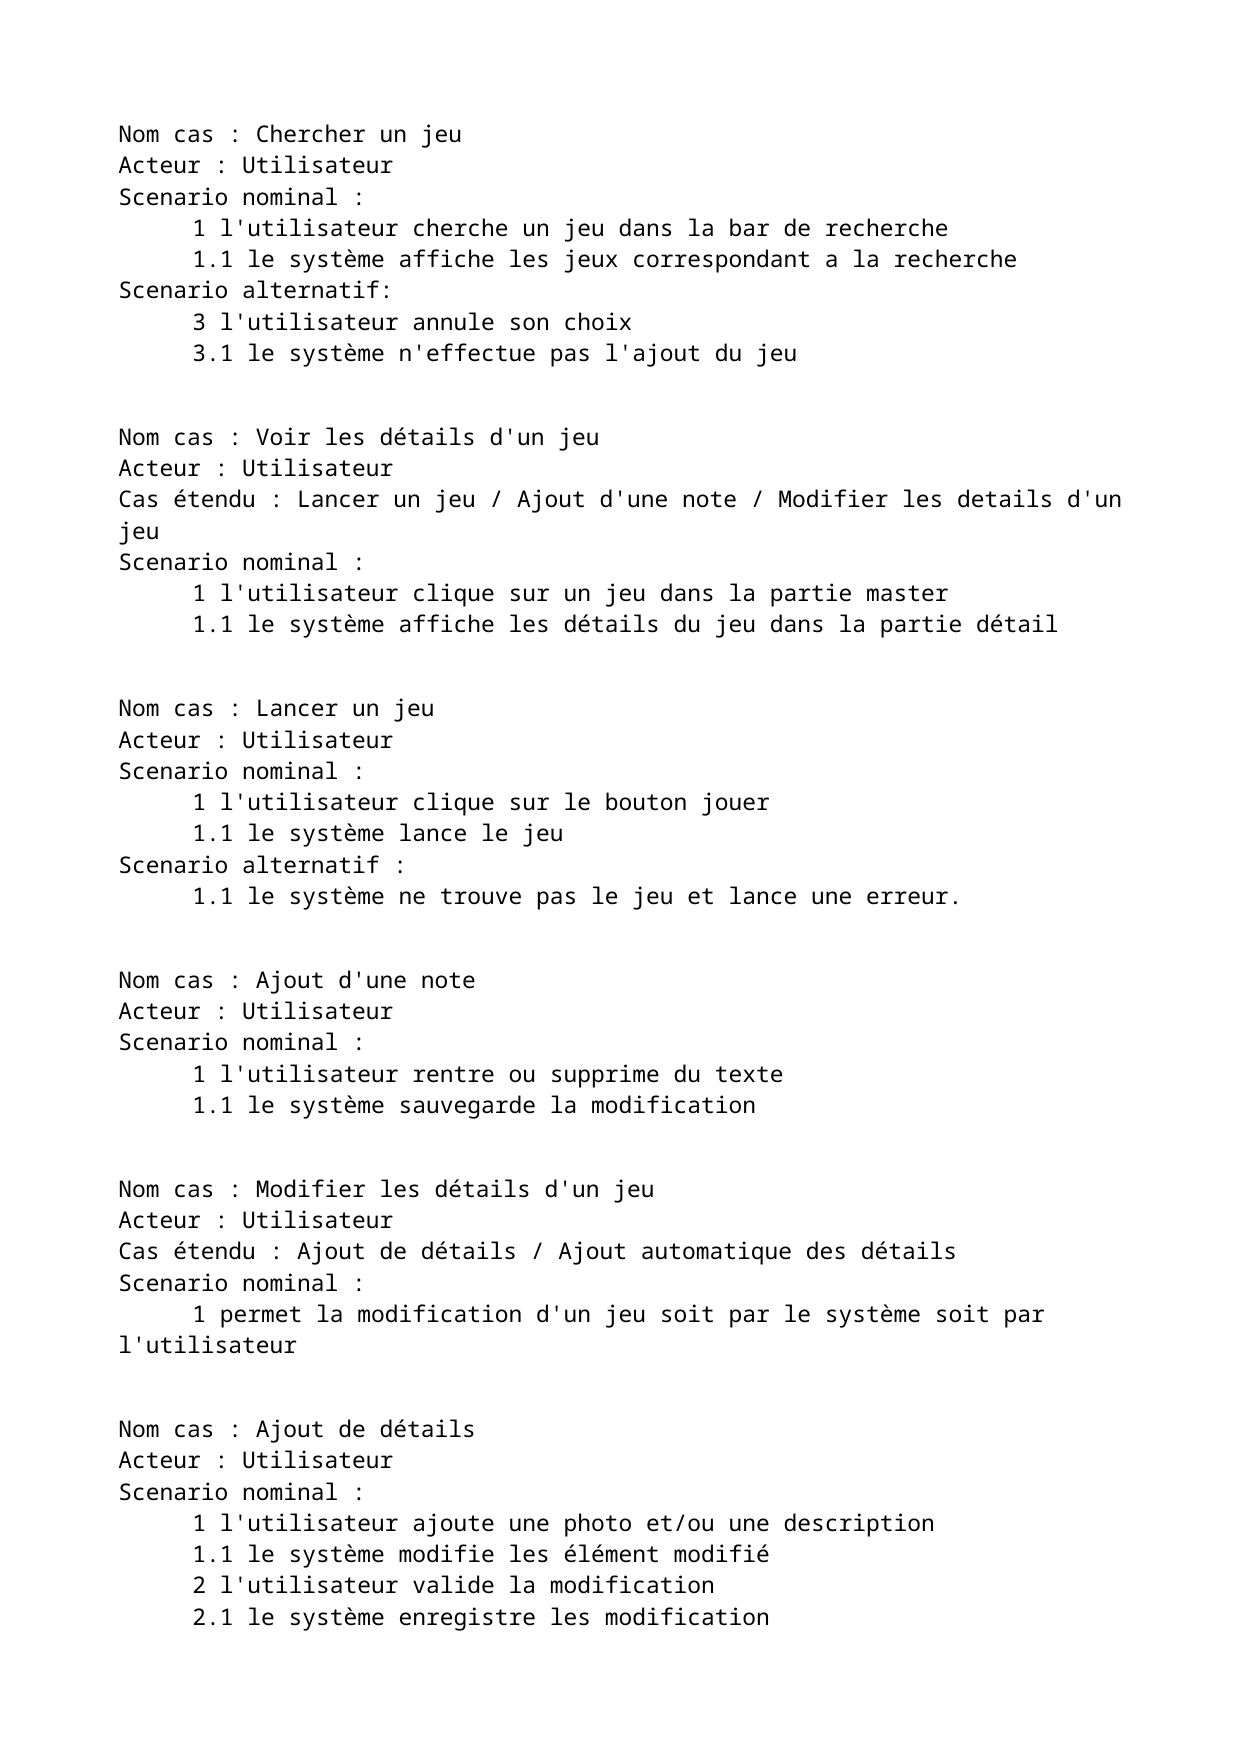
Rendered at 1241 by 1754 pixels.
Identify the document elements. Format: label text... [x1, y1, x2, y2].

text Scenario nominal : [118, 755, 1122, 786]
text Scenario nominal : [118, 1475, 1122, 1507]
text 1 l'utilisateur cherche un jeu dans la bar de recherche [118, 212, 1122, 243]
text Acteur : Utilisateur [118, 723, 1122, 755]
text Acteur : Utilisateur [118, 995, 1122, 1026]
text Acteur : Utilisateur [118, 1204, 1122, 1235]
text 1 l'utilisateur clique sur un jeu dans la partie master [118, 577, 1122, 608]
text 3 l'utilisateur annule son choix [118, 306, 1122, 337]
text Scenario nominal : [118, 546, 1122, 577]
text 1 l'utilisateur rentre ou supprime du texte [118, 1057, 1122, 1089]
text 1.1 le système ne trouve pas le jeu et lance une erreur. [118, 880, 1122, 911]
text 1 l'utilisateur clique sur le bouton jouer [118, 786, 1122, 817]
text Cas étendu : Lancer un jeu / Ajout d'une note / Modifier les details d'un jeu [118, 483, 1122, 546]
text Scenario nominal : [118, 1266, 1122, 1298]
text Nom cas : Chercher un jeu [118, 118, 1122, 149]
text Nom cas : Modifier les détails d'un jeu [118, 1173, 1122, 1204]
text Acteur : Utilisateur [118, 452, 1122, 483]
text 1.1 le système affiche les détails du jeu dans la partie détail [118, 608, 1122, 639]
text Nom cas : Voir les détails d'un jeu [118, 421, 1122, 452]
text Nom cas : Ajout d'une note [118, 964, 1122, 995]
text Scenario alternatif: [118, 274, 1122, 306]
text 3.1 le système n'effectue pas l'ajout du jeu [118, 337, 1122, 368]
text 2.1 le système enregistre les modification [118, 1600, 1122, 1632]
text 1.1 le système affiche les jeux correspondant a la recherche [118, 243, 1122, 274]
text Nom cas : Ajout de détails [118, 1413, 1122, 1444]
text 1.1 le système lance le jeu [118, 817, 1122, 848]
text Scenario nominal : [118, 181, 1122, 212]
text Cas étendu : Ajout de détails / Ajout automatique des détails [118, 1235, 1122, 1266]
text 1.1 le système sauvegarde la modification [118, 1089, 1122, 1120]
text 1 l'utilisateur ajoute une photo et/ou une description [118, 1507, 1122, 1538]
text Nom cas : Lancer un jeu [118, 692, 1122, 723]
text Scenario alternatif : [118, 848, 1122, 880]
text Acteur : Utilisateur [118, 149, 1122, 181]
text 1 permet la modification d'un jeu soit par le système soit par l'utilisateur [118, 1298, 1122, 1360]
text 2 l'utilisateur valide la modification [118, 1569, 1122, 1600]
text 1.1 le système modifie les élément modifié [118, 1538, 1122, 1569]
text Acteur : Utilisateur [118, 1444, 1122, 1475]
text Scenario nominal : [118, 1026, 1122, 1057]
